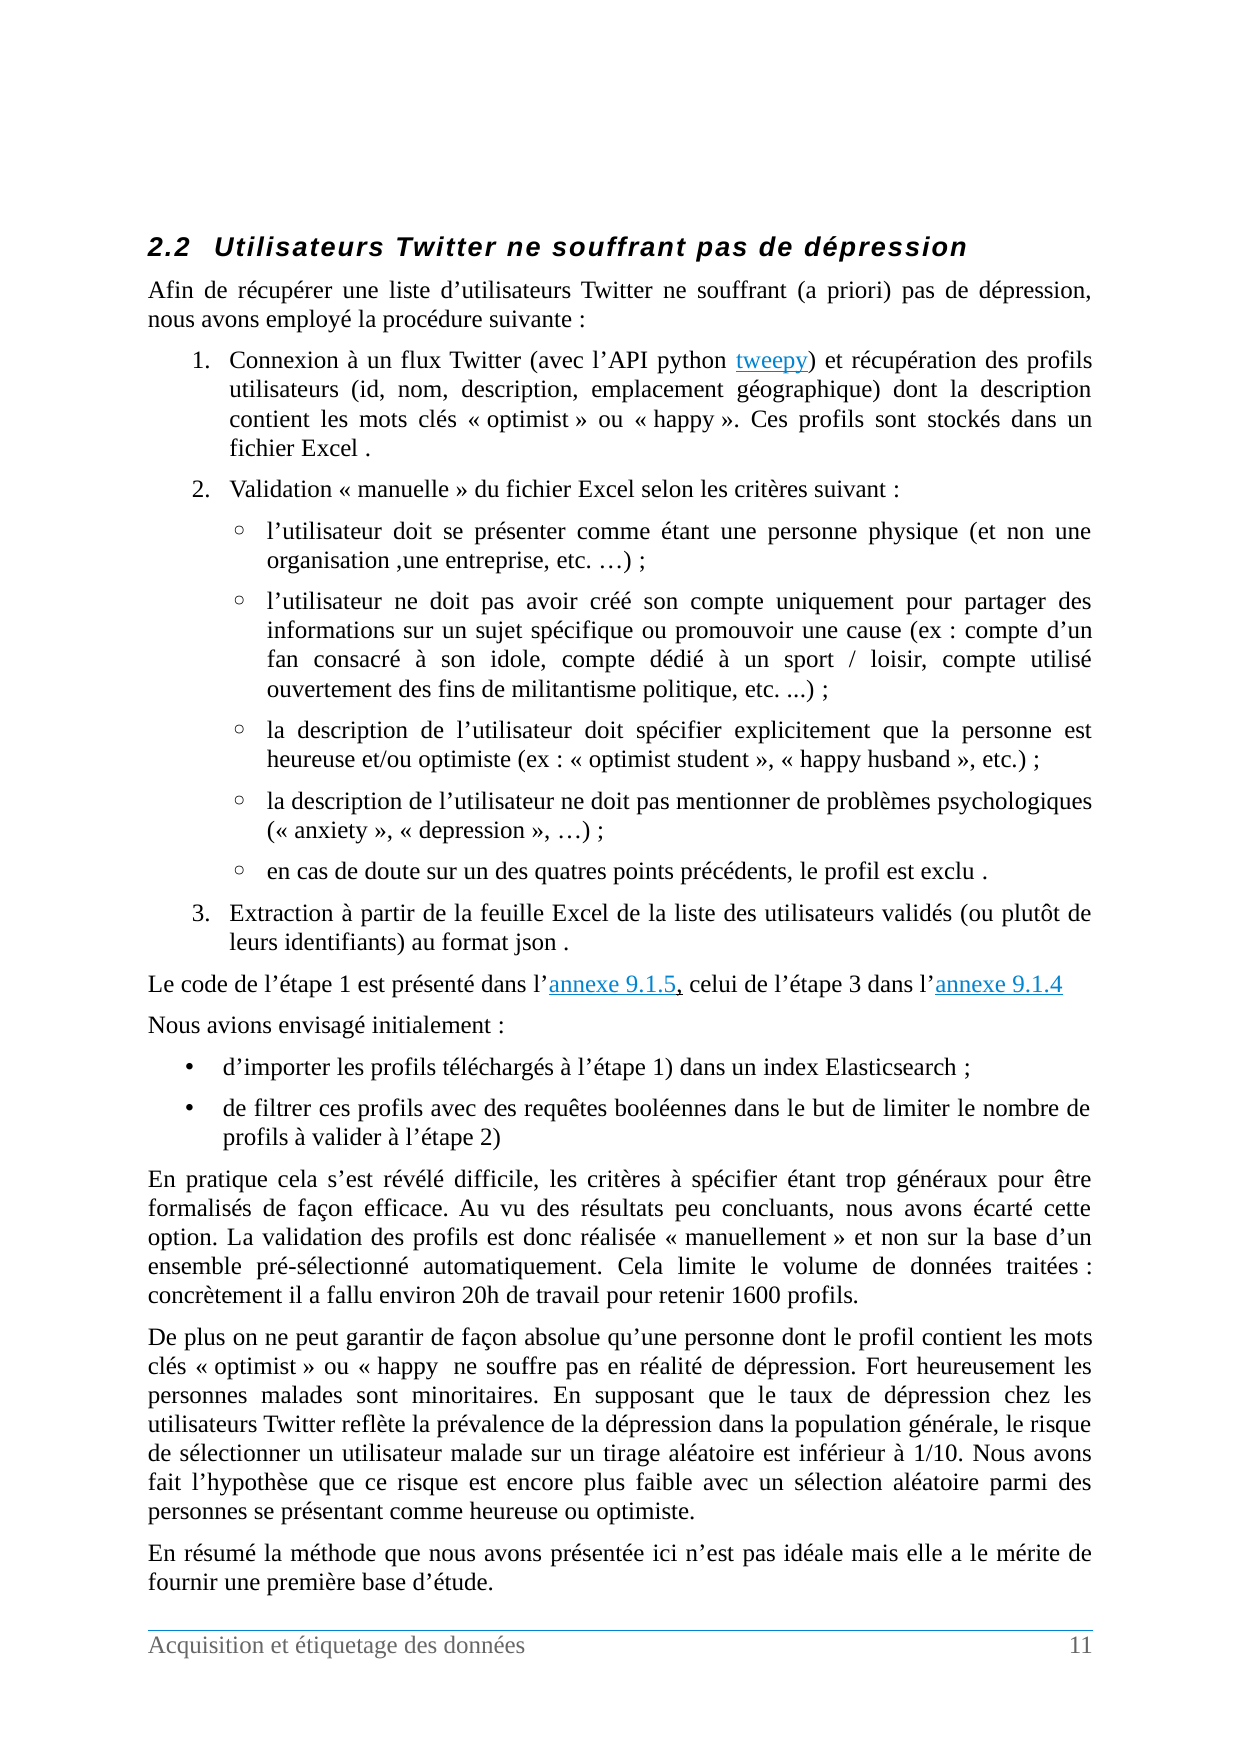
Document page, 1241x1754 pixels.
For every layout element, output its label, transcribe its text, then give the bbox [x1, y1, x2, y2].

text Afin de récupérer une liste d’utilisateurs Twitter ne souffrant (a priori) pas de dépression, nous avons employé la procédure suivante : [148, 275, 1093, 333]
list Extraction à partir de la feuille Excel de la liste des utilisateurs validés (ou plutôt de leurs identifiants) au format json . [192, 898, 1093, 956]
list en cas de doute sur un des quatres points précédents, le profil est exclu . [229, 856, 1093, 885]
text En pratique cela s’est révélé difficile, les critères à spécifier étant trop généraux pour être formalisés de façon efficace. Au vu des résultats peu concluants, nous avons écarté cette option. La validation des profils est donc réalisée « manuellement » et non sur la base d’un ensemble pré-sélectionné automatiquement. Cela limite le volume de données traitées : concrètement il a fallu environ 20h de travail pour retenir 1600 profils. [148, 1164, 1093, 1309]
list de filtrer ces profils avec des requêtes booléennes dans le but de limiter le nombre de profils à valider à l’étape 2) [185, 1093, 1093, 1151]
list la description de l’utilisateur ne doit pas mentionner de problèmes psychologiques (« anxiety », « depression », …) ; [229, 786, 1093, 844]
subtitle Utilisateurs Twitter ne souffrant pas de dépression [148, 231, 1093, 262]
text De plus on ne peut garantir de façon absolue qu’une personne dont le profil contient les mots clés « optimist » ou « happy ne souffre pas en réalité de dépression. Fort heureusement les personnes malades sont minoritaires. En supposant que le taux de dépression chez les utilisateurs Twitter reflète la prévalence de la dépression dans la population générale, le risque de sélectionner un utilisateur malade sur un tirage aléatoire est inférieur à 1/10. Nous avons fait l’hypothèse que ce risque est encore plus faible avec un sélection aléatoire parmi des personnes se présentant comme heureuse ou optimiste. [148, 1322, 1093, 1525]
text En résumé la méthode que nous avons présentée ici n’est pas idéale mais elle a le mérite de fournir une première base d’étude. [148, 1537, 1093, 1596]
list la description de l’utilisateur doit spécifier explicitement que la personne est heureuse et/ou optimiste (ex : « optimist student », « happy husband », etc.) ; [229, 715, 1093, 773]
list l’utilisateur ne doit pas avoir créé son compte uniquement pour partager des informations sur un sujet spécifique ou promouvoir une cause (ex : compte d’un fan consacré à son idole, compte dédié à un sport / loisir, compte utilisé ouvertement des fins de militantisme politique, etc. ...) ; [229, 586, 1093, 702]
list Validation « manuelle » du fichier Excel selon les critères suivant : [192, 474, 1093, 503]
list Connexion à un flux Twitter (avec l’API python tweepy) et récupération des profils utilisateurs (id, nom, description, emplacement géographique) dont la description contient les mots clés « optimist » ou « happy ». Ces profils sont stockés dans un fichier Excel . [192, 345, 1093, 462]
list d’importer les profils téléchargés à l’étape 1) dans un index Elasticsearch ; [185, 1052, 1093, 1081]
text Nous avions envisagé initialement : [148, 1010, 1093, 1039]
list l’utilisateur doit se présenter comme étant une personne physique (et non une organisation ,une entreprise, etc. …) ; [229, 516, 1093, 574]
text Le code de l’étape 1 est présenté dans l’annexe 9.1.5, celui de l’étape 3 dans l’annexe 9.1.4 [148, 968, 1093, 997]
